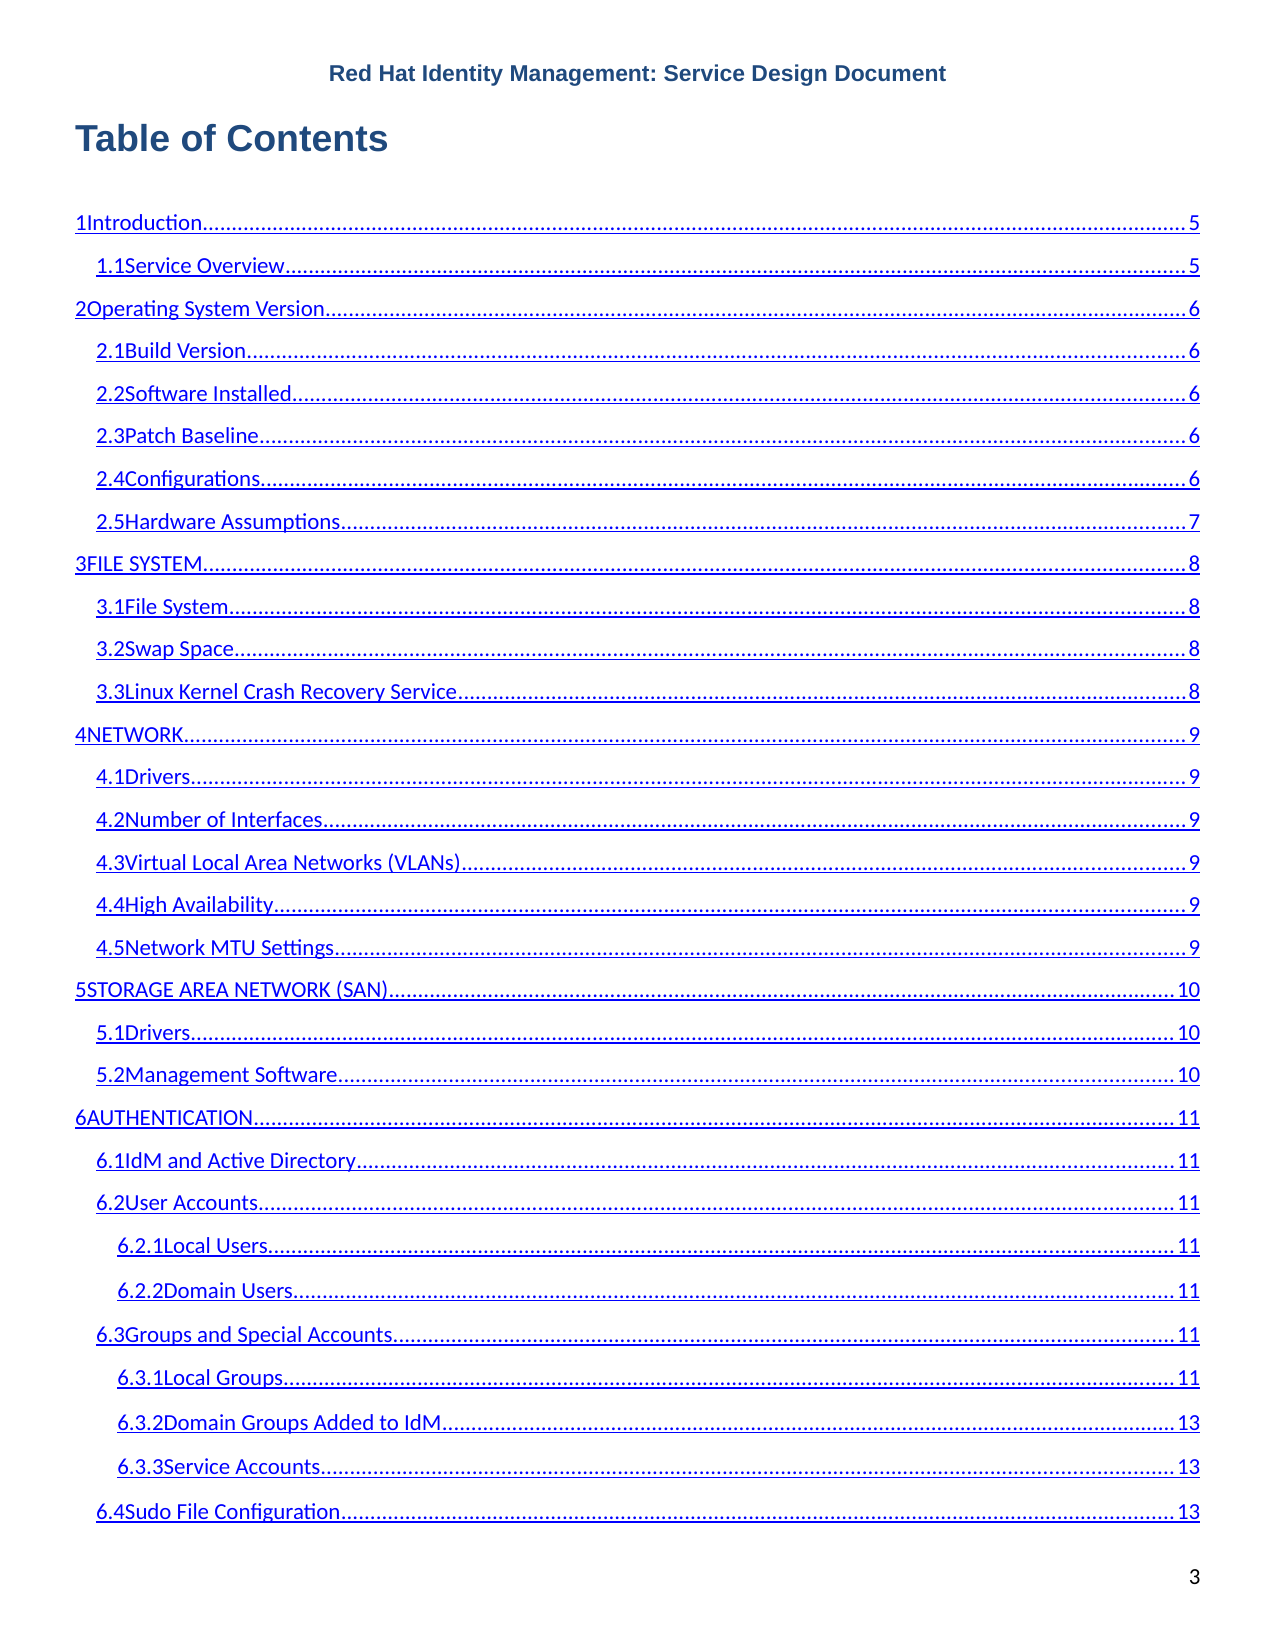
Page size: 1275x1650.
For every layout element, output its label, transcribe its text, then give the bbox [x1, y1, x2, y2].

text 6AUTHENTICATION 11 [75, 1103, 1200, 1127]
text 6.3.3Service Accounts 13 [117, 1452, 1200, 1477]
text 2.4Configurations 6 [96, 464, 1200, 488]
text 4.3Virtual Local Area Networks (VLANs) 9 [96, 848, 1200, 872]
text 4.1Drivers 9 [96, 762, 1200, 787]
text 2.5Hardware Assumptions 7 [96, 507, 1200, 531]
text 1Introduction 5 [75, 208, 1200, 233]
text 4NETWORK 9 [75, 720, 1200, 744]
text 6.1IdM and Active Directory 11 [96, 1146, 1200, 1170]
text 4.2Number of Interfaces 9 [96, 805, 1200, 829]
text 3.3Linux Kernel Crash Recovery Service 8 [96, 677, 1200, 701]
text 6.3.2Domain Groups Added to IdM 13 [117, 1408, 1200, 1432]
text 6.2.2Domain Users 11 [117, 1276, 1200, 1300]
text 3FILE SYSTEM 8 [75, 549, 1200, 573]
text 3.2Swap Space 8 [96, 634, 1200, 659]
text 6.2User Accounts 11 [96, 1188, 1200, 1213]
text 6.4Sudo File Configuration 13 [96, 1497, 1200, 1521]
text 1.1Service Overview 5 [96, 251, 1200, 275]
text 6.3Groups and Special Accounts 11 [96, 1320, 1200, 1344]
text 4.5Network MTU Settings 9 [96, 933, 1200, 957]
text 6.3.1Local Groups 11 [117, 1363, 1200, 1387]
text 5.2Management Software 10 [96, 1061, 1200, 1085]
text 3.1File System 8 [96, 592, 1200, 616]
text 2.1Build Version 6 [96, 336, 1200, 361]
text 2.3Patch Baseline 6 [96, 422, 1200, 446]
subtitle Table of Contents [75, 117, 1200, 160]
text 6.2.1Local Users 11 [117, 1231, 1200, 1255]
text 2Operating System Version 6 [75, 294, 1200, 318]
text 2.2Software Installed 6 [96, 379, 1200, 403]
text 5.1Drivers 10 [96, 1018, 1200, 1042]
text 5STORAGE AREA NETWORK (SAN) 10 [75, 975, 1200, 999]
text 4.4High Availability 9 [96, 890, 1200, 914]
